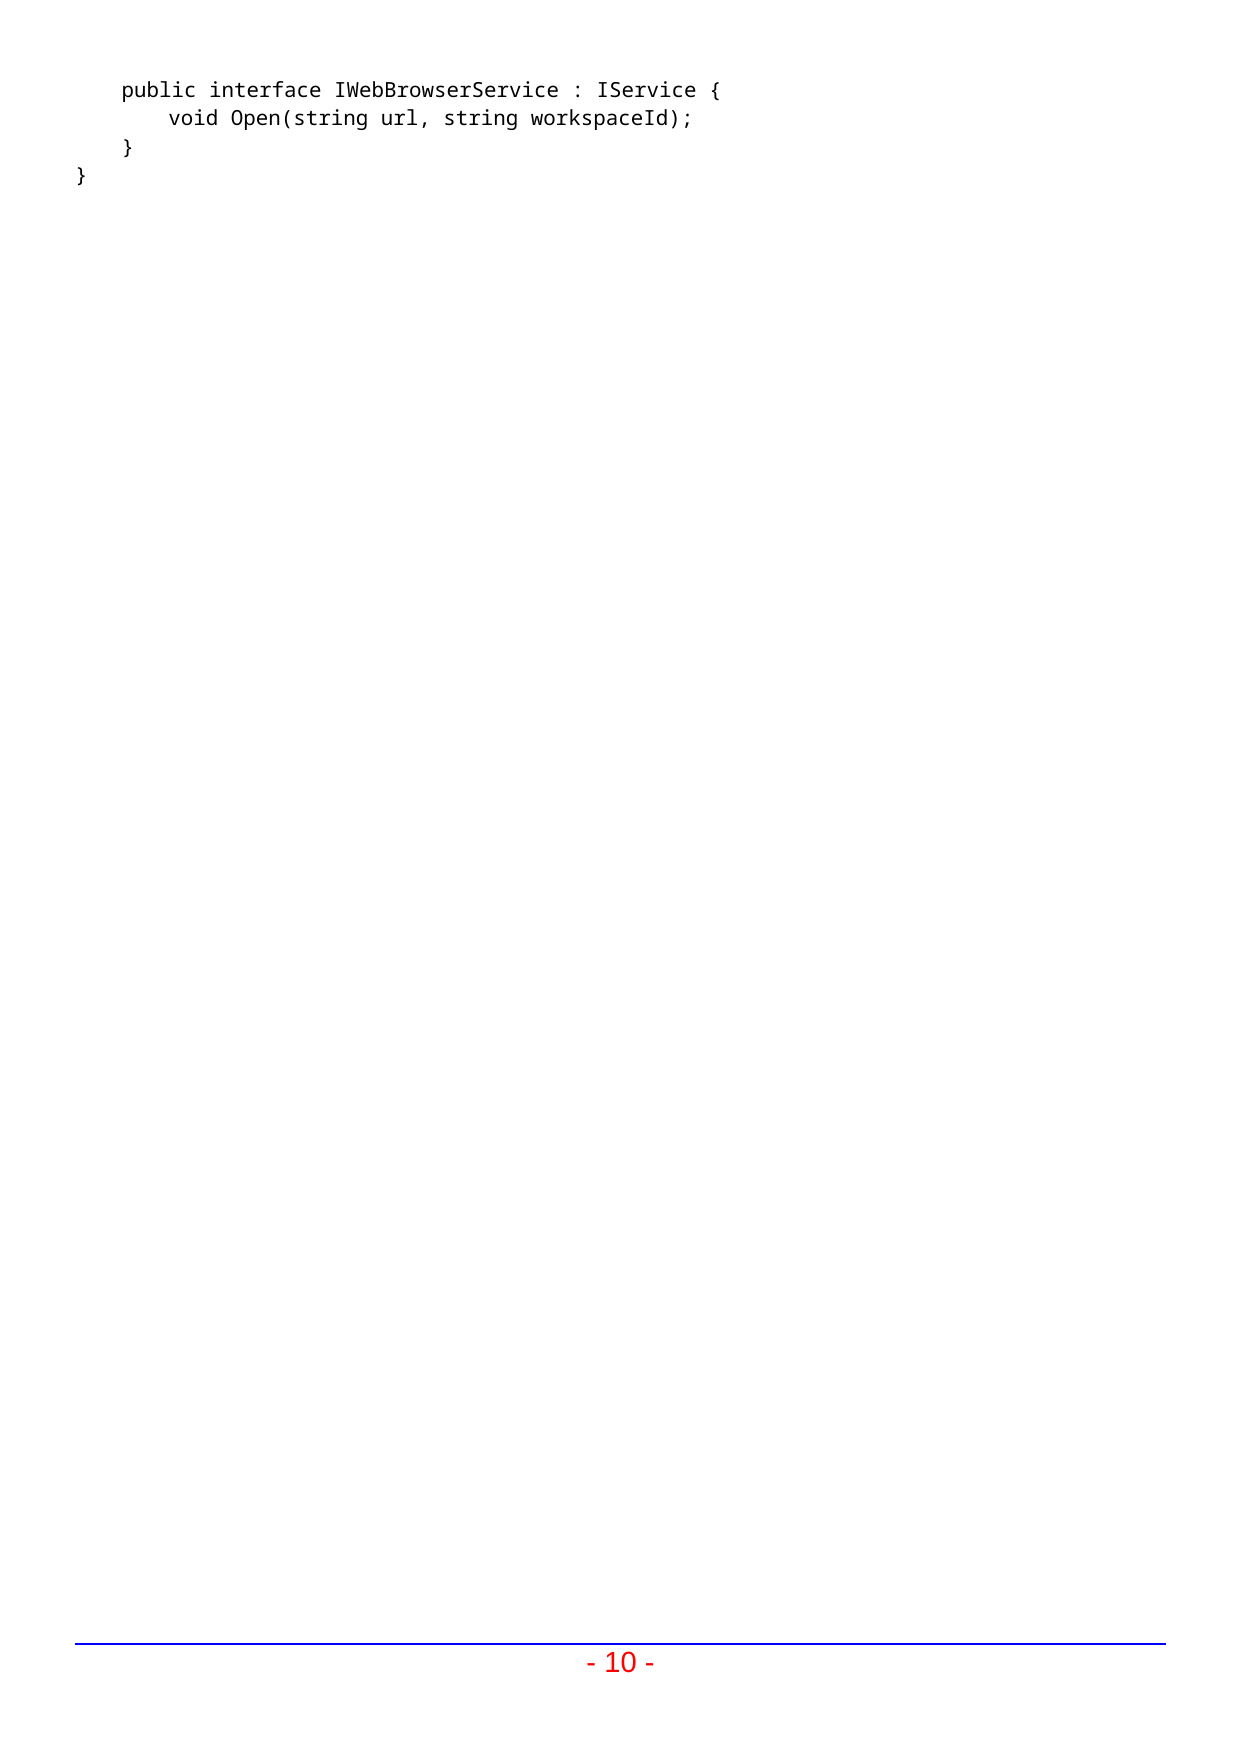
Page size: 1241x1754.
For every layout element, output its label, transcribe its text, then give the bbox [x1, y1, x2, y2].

text } [75, 160, 1166, 189]
text void Open(string url, string workspaceId); [75, 103, 1166, 132]
text } [75, 132, 1166, 160]
text public interface IWebBrowserService : IService { [75, 75, 1166, 103]
